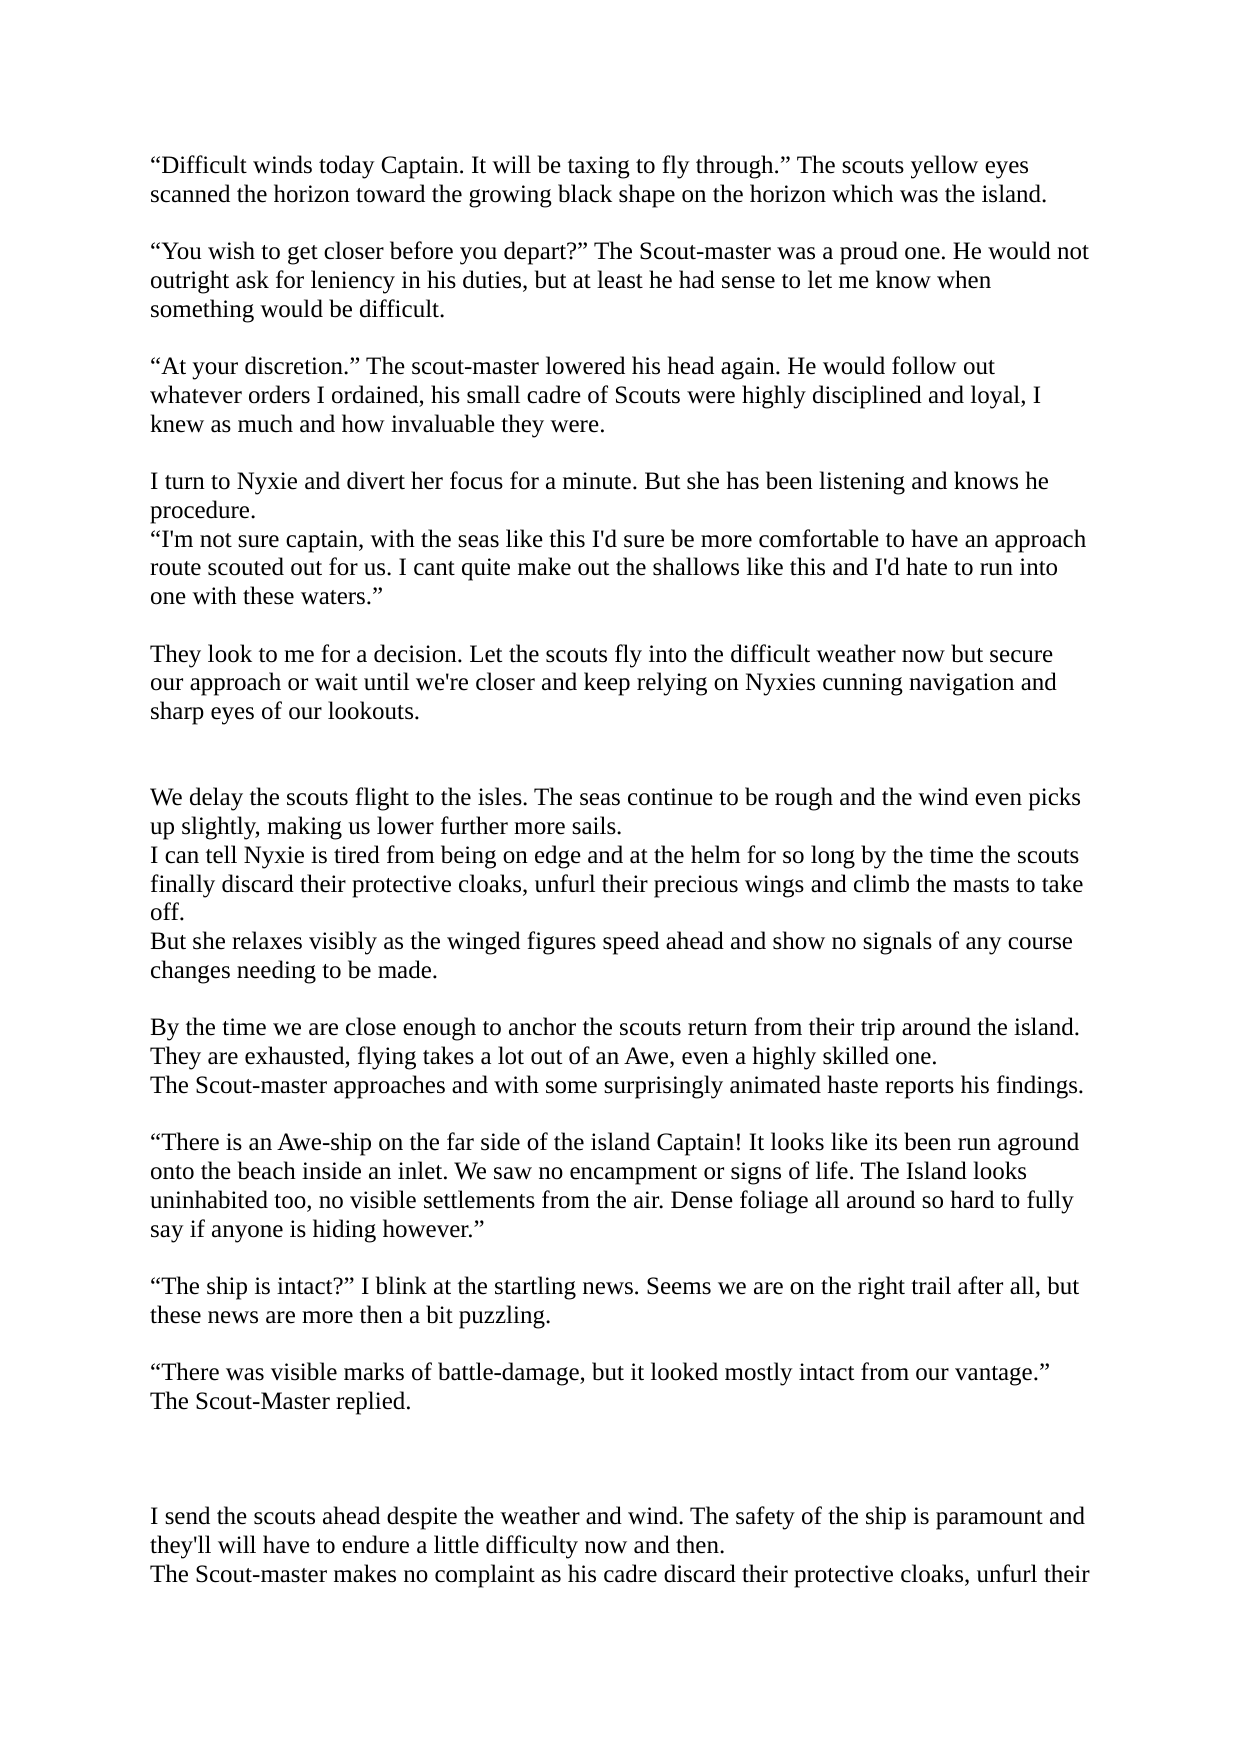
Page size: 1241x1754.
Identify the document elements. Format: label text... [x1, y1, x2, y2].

text The Scout-master approaches and with some surprisingly animated haste reports his findings. [150, 1070, 1090, 1099]
text I can tell Nyxie is tired from being on edge and at the helm for so long by the time the scouts finally discard their protective cloaks, unfurl their precious wings and climb the masts to take off. [150, 840, 1090, 926]
text The Scout-master makes no complaint as his cadre discard their protective cloaks, unfurl their [150, 1559, 1090, 1587]
text “The ship is intact?” I blink at the startling news. Seems we are on the right trail after all, but these news are more then a bit puzzling. [150, 1271, 1090, 1329]
text “Difficult winds today Captain. It will be taxing to fly through.” The scouts yellow eyes scanned the horizon toward the growing black shape on the horizon which was the island. [150, 150, 1090, 207]
text “You wish to get closer before you depart?” The Scout-master was a proud one. He would not outright ask for leniency in his duties, but at least he had sense to let me know when something would be difficult. [150, 236, 1090, 322]
text We delay the scouts flight to the isles. The seas continue to be rough and the wind even picks up slightly, making us lower further more sails. [150, 782, 1090, 840]
text “I'm not sure captain, with the seas like this I'd sure be more comfortable to have an approach route scouted out for us. I cant quite make out the shallows like this and I'd hate to run into one with these waters.” [150, 524, 1090, 610]
text “There is an Awe-ship on the far side of the island Captain! It looks like its been run aground onto the beach inside an inlet. We saw no encampment or signs of life. The Island looks uninhabited too, no visible settlements from the air. Dense foliage all around so hard to fully say if anyone is hiding however.” [150, 1127, 1090, 1242]
text “At your discretion.” The scout-master lowered his head again. He would follow out whatever orders I ordained, his small cadre of Scouts were highly disciplined and loyal, I knew as much and how invaluable they were. [150, 351, 1090, 437]
text “There was visible marks of battle-damage, but it looked mostly intact from our vantage.” The Scout-Master replied. [150, 1357, 1090, 1415]
text I send the scouts ahead despite the weather and wind. The safety of the ship is paramount and they'll will have to endure a little difficulty now and then. [150, 1501, 1090, 1559]
text They look to me for a decision. Let the scouts fly into the difficult weather now but secure our approach or wait until we're closer and keep relying on Nyxies cunning navigation and sharp eyes of our lookouts. [150, 639, 1090, 725]
text I turn to Nyxie and divert her focus for a minute. But she has been listening and knows he procedure. [150, 466, 1090, 524]
text But she relaxes visibly as the winged figures speed ahead and show no signals of any course changes needing to be made. [150, 926, 1090, 984]
text By the time we are close enough to anchor the scouts return from their trip around the island. They are exhausted, flying takes a lot out of an Awe, even a highly skilled one. [150, 1012, 1090, 1070]
